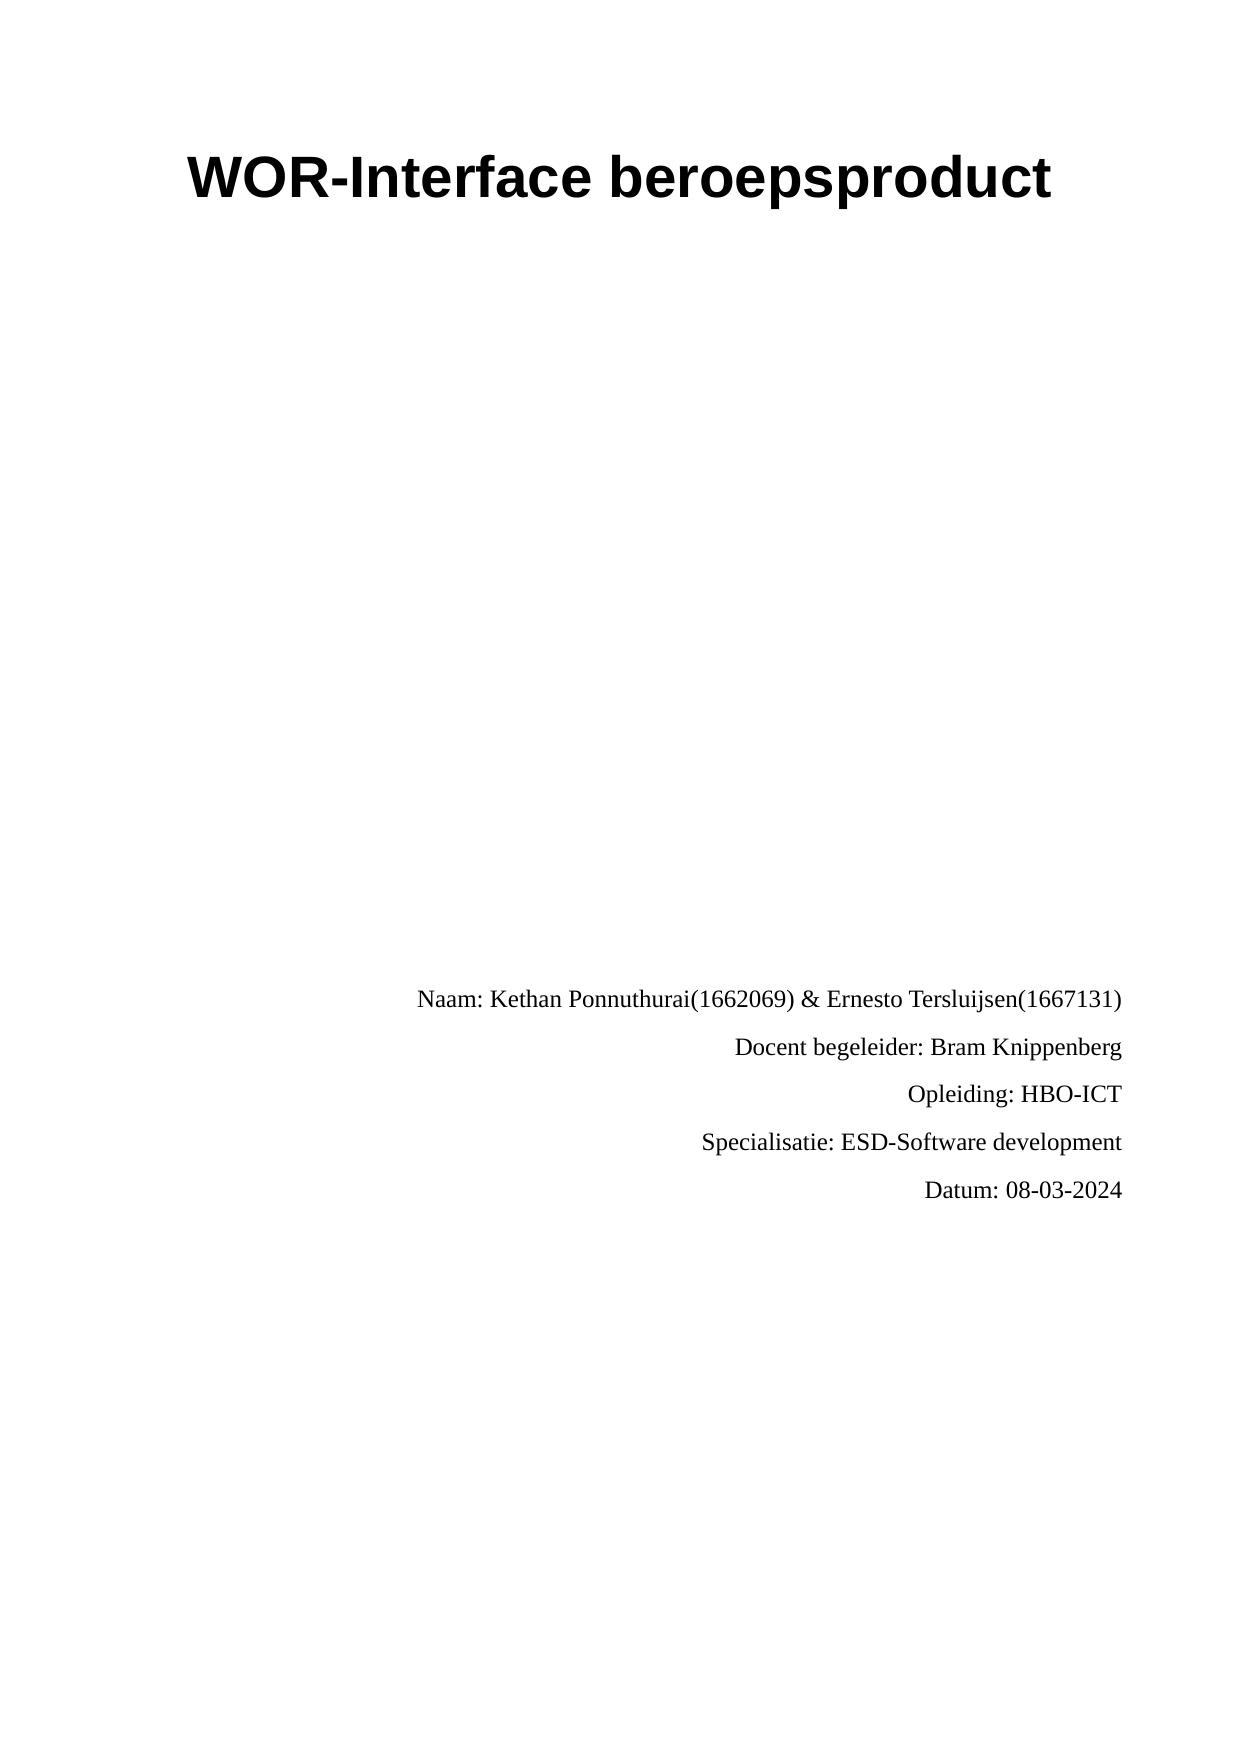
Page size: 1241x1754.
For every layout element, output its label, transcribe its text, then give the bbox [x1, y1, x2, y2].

title WOR-Interface beroepsproduct [118, 143, 1122, 210]
text Docent begeleider: Bram Knippenberg [118, 1032, 1122, 1061]
text Naam: Kethan Ponnuthurai(1662069) & Ernesto Tersluijsen(1667131) [118, 984, 1122, 1013]
text Opleiding: HBO-ICT [118, 1079, 1122, 1108]
text Datum: 08-03-2024 [118, 1175, 1122, 1203]
text Specialisatie: ESD-Software development [118, 1127, 1122, 1156]
